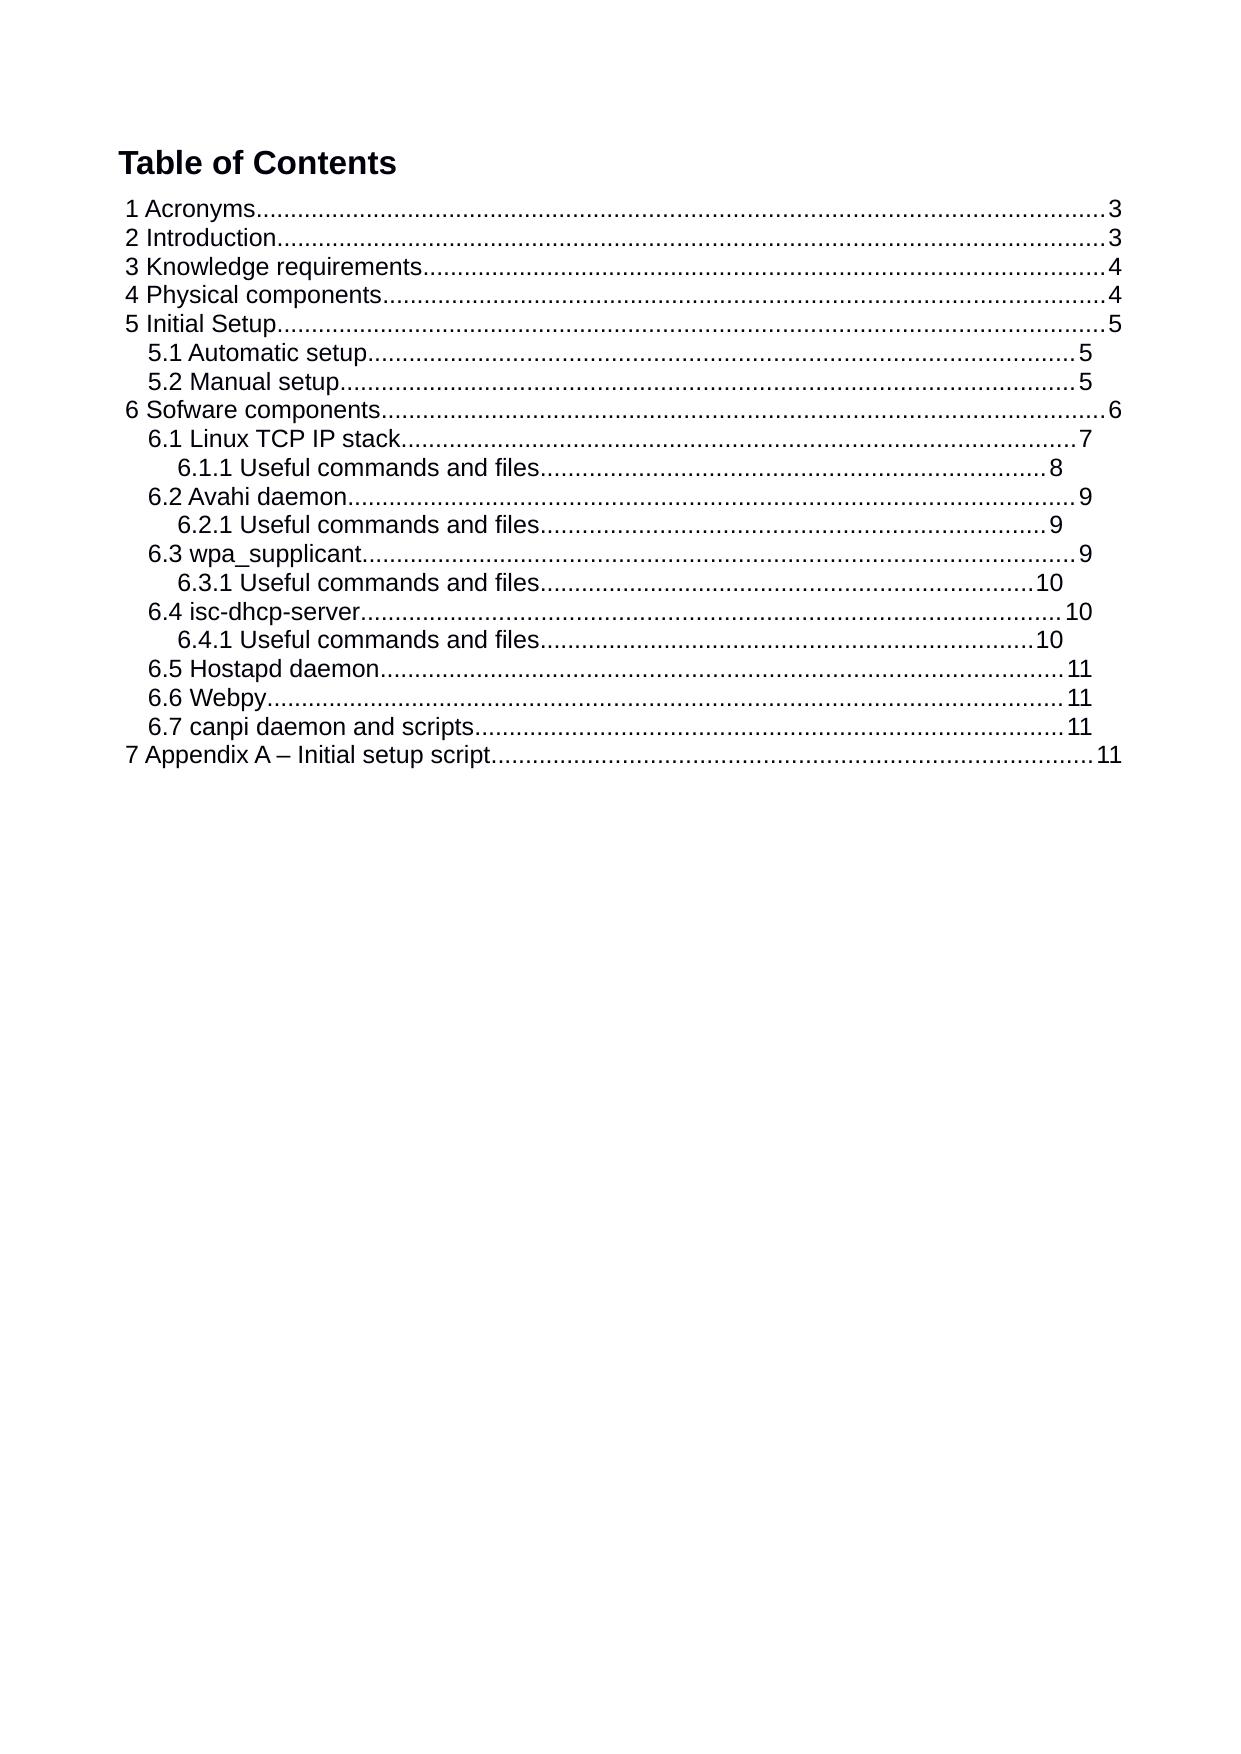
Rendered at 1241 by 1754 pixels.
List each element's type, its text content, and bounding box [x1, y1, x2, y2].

text 6.1.1 Useful commands and files 8 [177, 453, 1122, 482]
text 4 Physical components 4 [118, 280, 1122, 309]
text 6 Sofware components 6 [118, 395, 1122, 424]
text 6.3.1 Useful commands and files 10 [177, 568, 1122, 597]
text 6.1 Linux TCP IP stack 7 [148, 424, 1122, 453]
text 6.7 canpi daemon and scripts 11 [148, 712, 1122, 740]
text 1 Acronyms 3 [118, 194, 1122, 223]
text 2 Introduction 3 [118, 223, 1122, 252]
text 7 Appendix A – Initial setup script 11 [118, 740, 1122, 769]
text 6.3 wpa_supplicant 9 [148, 539, 1122, 568]
text 6.2 Avahi daemon 9 [148, 482, 1122, 510]
subtitle Table of Contents [118, 143, 1122, 182]
text 6.2.1 Useful commands and files 9 [177, 510, 1122, 539]
text 3 Knowledge requirements 4 [118, 252, 1122, 280]
text 6.4 isc-dhcp-server 10 [148, 597, 1122, 625]
text 6.4.1 Useful commands and files 10 [177, 625, 1122, 654]
text 6.5 Hostapd daemon 11 [148, 654, 1122, 683]
text 5 Initial Setup 5 [118, 309, 1122, 338]
text 5.1 Automatic setup 5 [148, 338, 1122, 367]
text 5.2 Manual setup 5 [148, 367, 1122, 395]
text 6.6 Webpy 11 [148, 683, 1122, 712]
